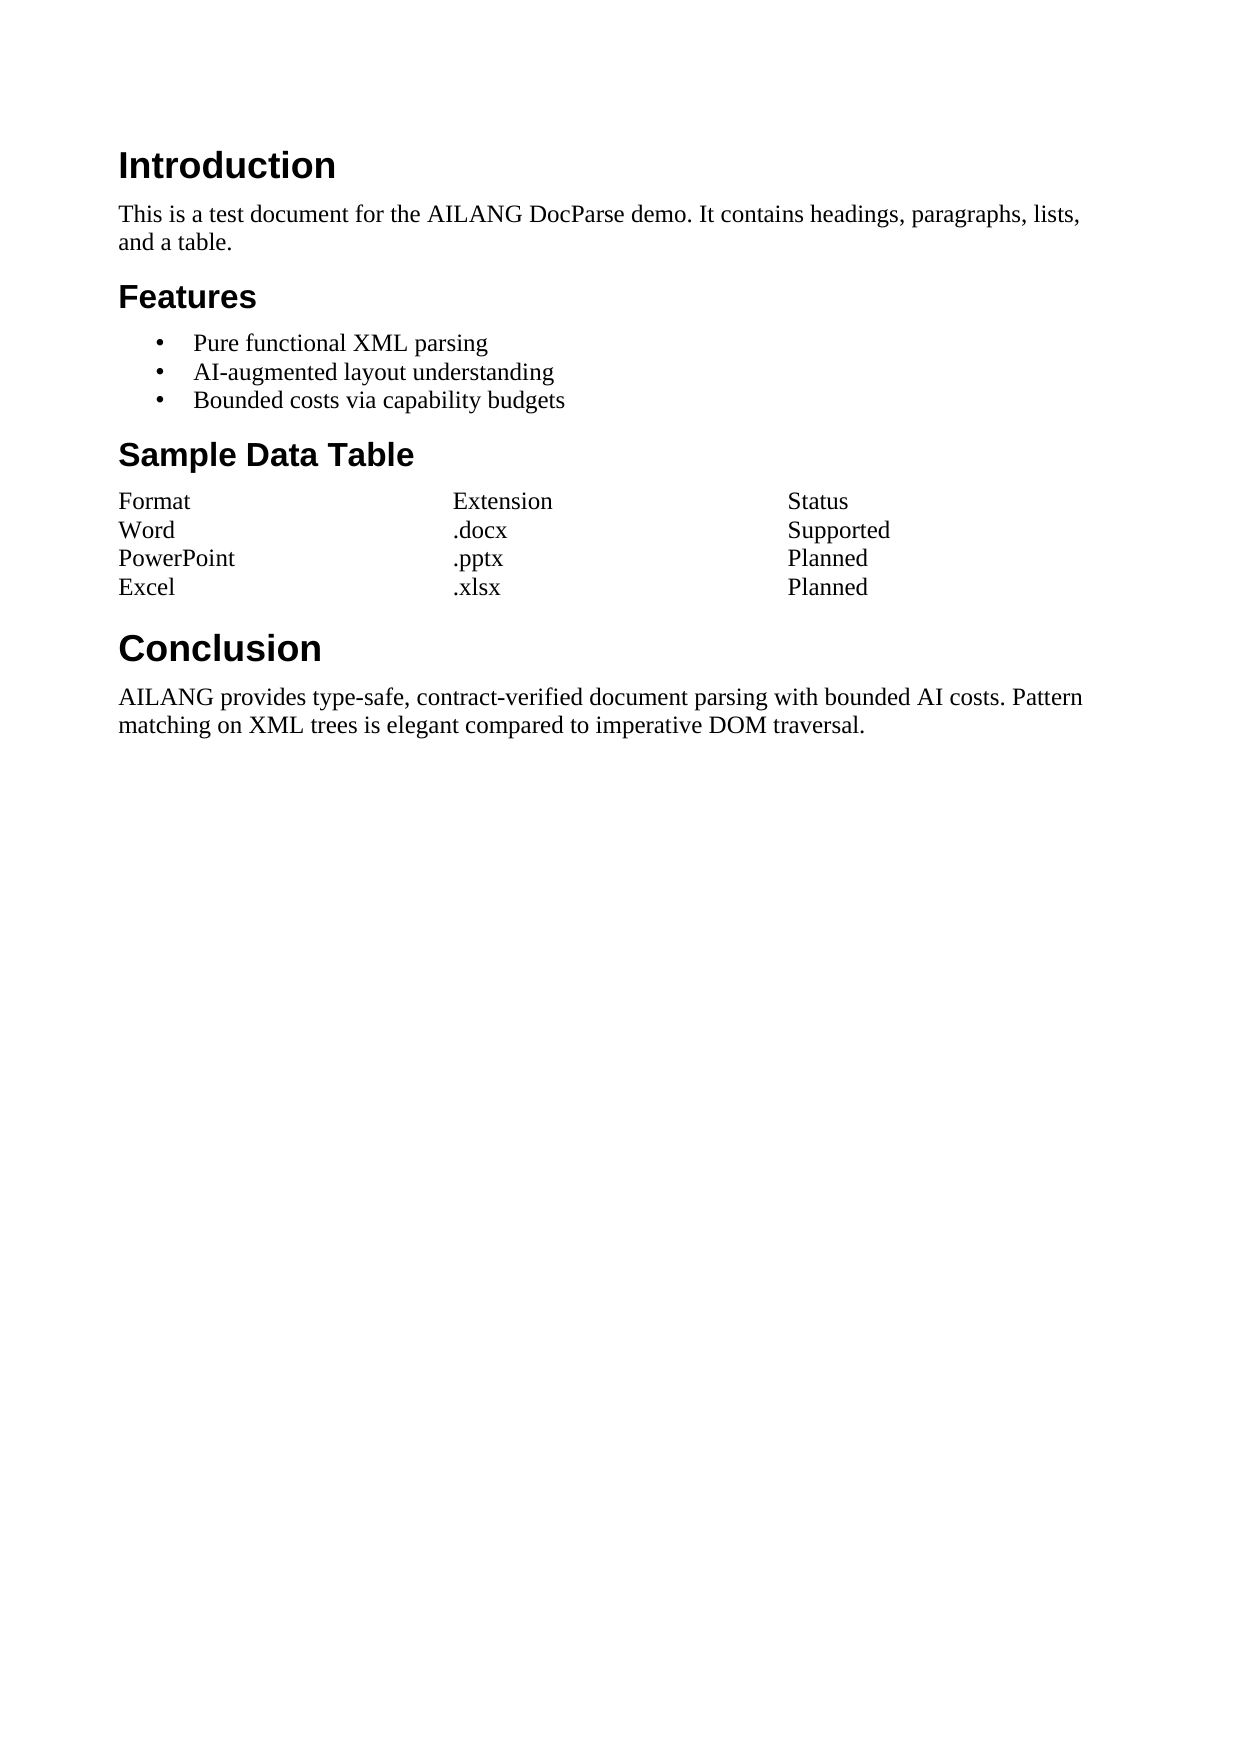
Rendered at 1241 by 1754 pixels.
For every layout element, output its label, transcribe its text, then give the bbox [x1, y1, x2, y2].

text AILANG provides type-safe, contract-verified document parsing with bounded AI costs. Pattern matching on XML trees is elegant compared to imperative DOM traversal. [118, 492, 1122, 549]
table_cell .xlsx [453, 434, 787, 463]
table_cell Word [118, 377, 453, 406]
table_cell PowerPoint [118, 406, 453, 434]
table_cell Supported [788, 377, 1122, 406]
subtitle Introduction [118, 118, 1122, 147]
subtitle Features [118, 204, 1122, 233]
list AI-augmented layout understanding [156, 262, 1122, 291]
table_cell .pptx [453, 406, 787, 434]
list Pure functional XML parsing [156, 233, 1122, 262]
text This is a test document for the AILANG DocParse demo. It contains headings, paragraphs, lists, and a table. [118, 147, 1122, 204]
table_header Format [118, 348, 453, 377]
list Bounded costs via capability budgets [156, 291, 1122, 319]
subtitle Sample Data Table [118, 319, 1122, 348]
table_header Extension [453, 348, 787, 377]
table_cell Excel [118, 434, 453, 463]
table_cell Planned [788, 406, 1122, 434]
table_cell Planned [788, 434, 1122, 463]
table_header Status [788, 348, 1122, 377]
table_cell .docx [453, 377, 787, 406]
subtitle Conclusion [118, 463, 1122, 492]
